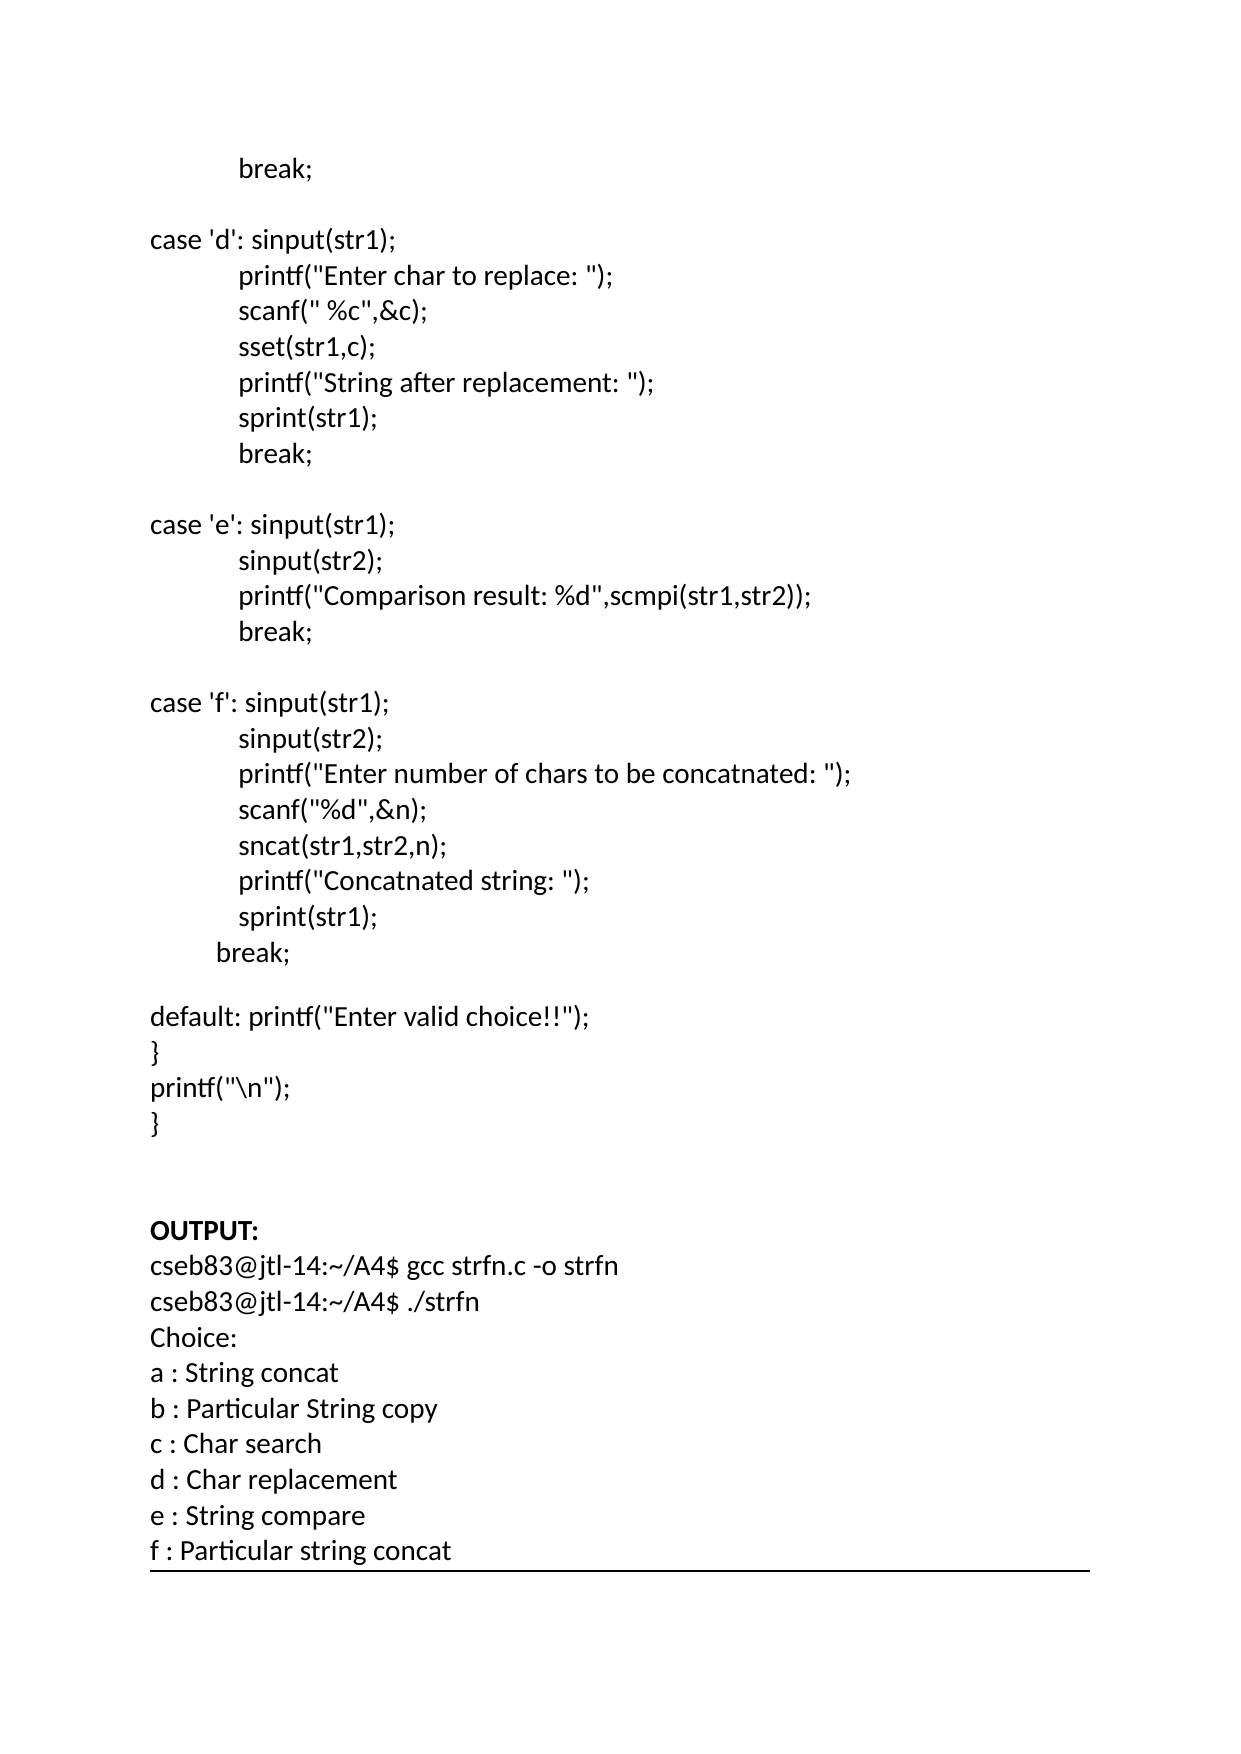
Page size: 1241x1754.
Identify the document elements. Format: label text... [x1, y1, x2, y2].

text case 'd': sinput(str1); [150, 221, 1090, 257]
text break; [150, 934, 1090, 969]
text sprint(str1); [150, 399, 1090, 435]
text cseb83@jtl-14:~/A4$ gcc strfn.c -o strfn [150, 1247, 1090, 1283]
text break; [150, 613, 1090, 649]
text sset(str1,c); [150, 328, 1090, 364]
text printf("String after replacement: "); [150, 364, 1090, 399]
text break; [150, 435, 1090, 471]
text break; [150, 150, 1090, 186]
text printf("\n"); [150, 1069, 1090, 1105]
text sprint(str1); [150, 898, 1090, 934]
text c : Char search [150, 1426, 1090, 1461]
text scanf(" %c",&c); [150, 292, 1090, 328]
text sinput(str2); [150, 542, 1090, 577]
text default: printf("Enter valid choice!!"); [150, 998, 1090, 1034]
text case 'e': sinput(str1); [150, 506, 1090, 542]
text f : Particular string concat [150, 1532, 1090, 1570]
text OUTPUT: [150, 1212, 1090, 1247]
text sncat(str1,str2,n); [150, 827, 1090, 862]
text } [150, 1105, 1090, 1141]
text d : Char replacement [150, 1461, 1090, 1497]
text printf("Concatnated string: "); [150, 862, 1090, 898]
text printf("Comparison result: %d",scmpi(str1,str2)); [150, 577, 1090, 613]
text } [150, 1034, 1090, 1069]
text scanf("%d",&n); [150, 791, 1090, 827]
text a : String concat [150, 1354, 1090, 1390]
text printf("Enter char to replace: "); [150, 257, 1090, 292]
text sinput(str2); [150, 720, 1090, 756]
text printf("Enter number of chars to be concatnated: "); [150, 756, 1090, 791]
text b : Particular String copy [150, 1390, 1090, 1426]
text e : String compare [150, 1497, 1090, 1532]
text case 'f': sinput(str1); [150, 684, 1090, 720]
text Choice: [150, 1319, 1090, 1354]
text cseb83@jtl-14:~/A4$ ./strfn [150, 1283, 1090, 1319]
